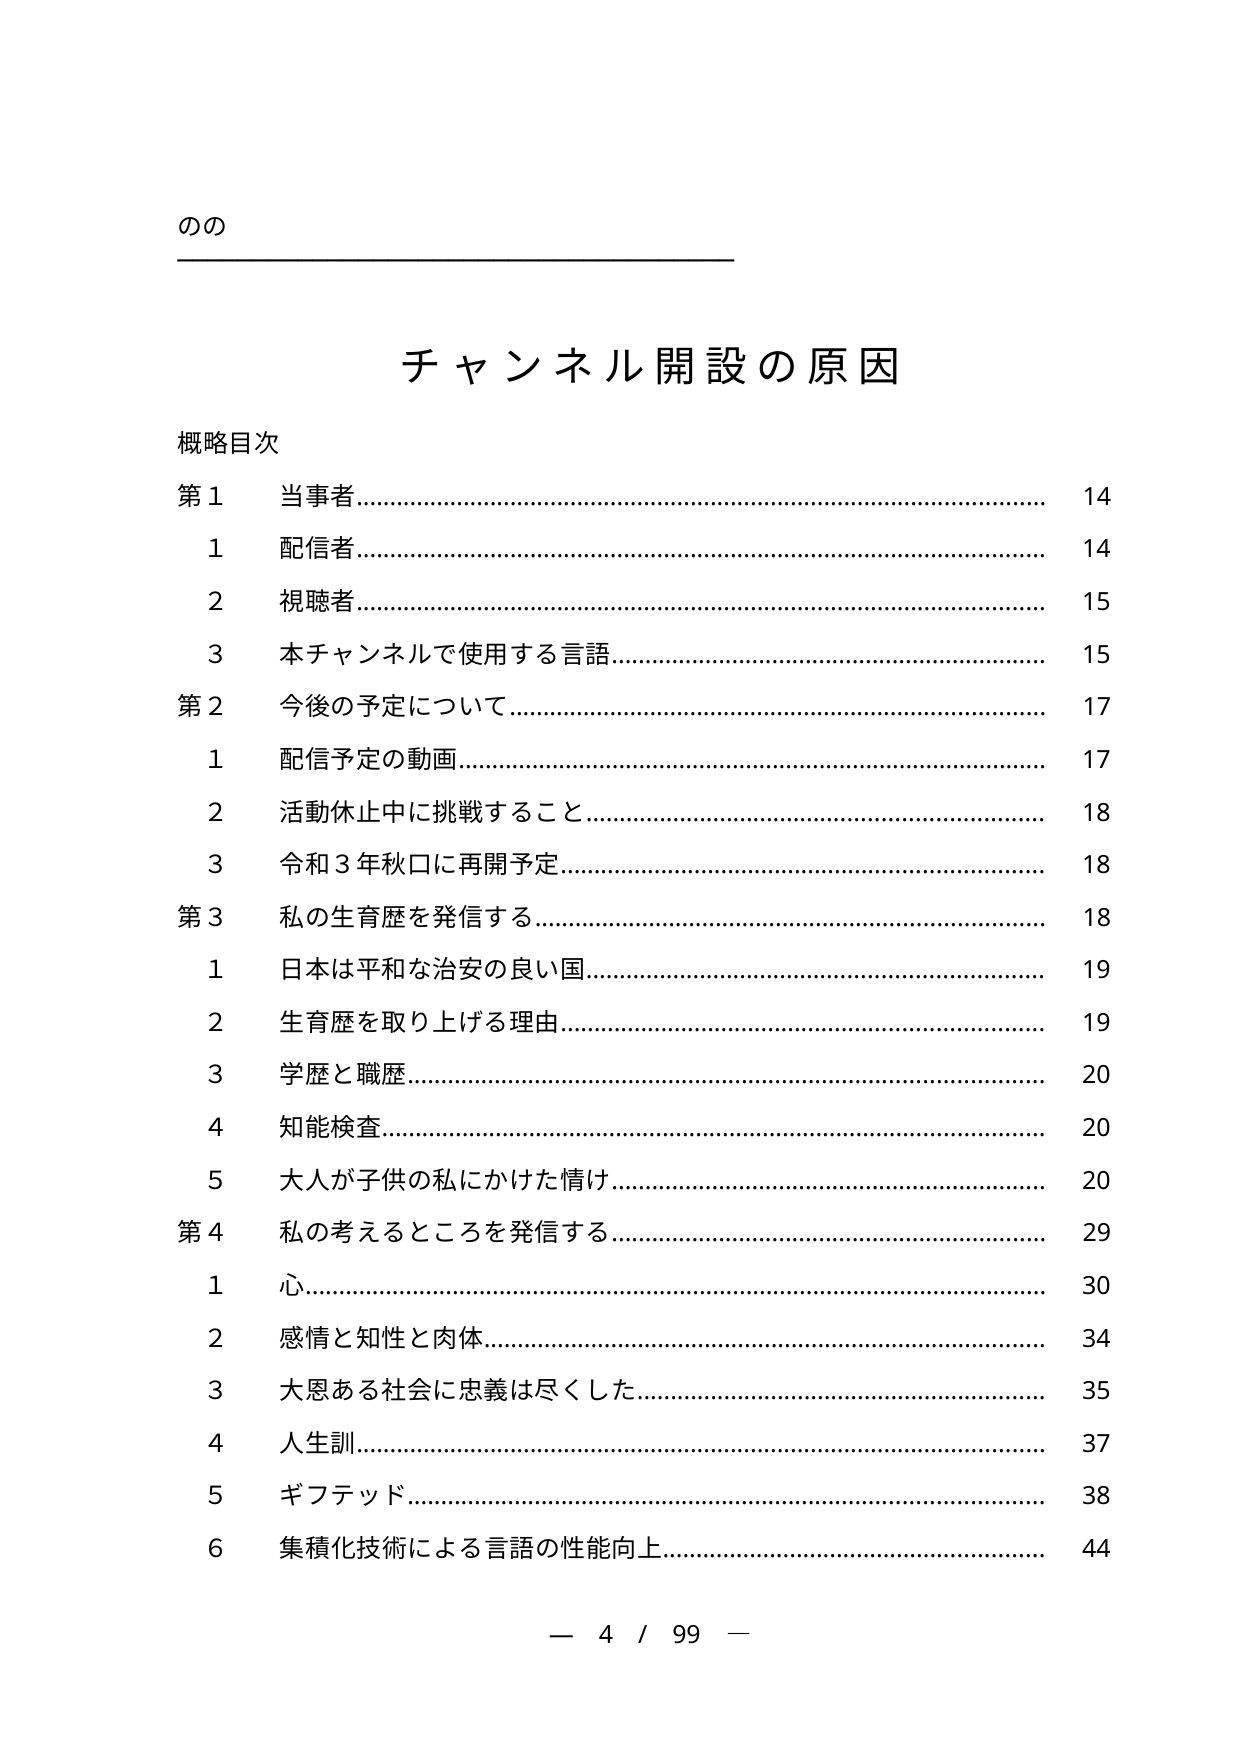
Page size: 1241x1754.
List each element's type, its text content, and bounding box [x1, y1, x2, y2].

text １ 配信予定の動画 17 [198, 731, 1122, 784]
text １ 心 30 [198, 1257, 1122, 1310]
text ２ 感情と知性と肉体 34 [198, 1310, 1122, 1362]
text １ 日本は平和な治安の良い国 19 [198, 942, 1122, 994]
text ５ ギフテッド 38 [198, 1468, 1122, 1520]
text ６ 集積化技術による言語の性能向上 44 [198, 1520, 1122, 1573]
text チャンネル開設の原因 [177, 310, 1122, 416]
text 概略目次 [177, 416, 1122, 468]
text ３ 大恩ある社会に忠義は尽くした 35 [198, 1362, 1122, 1415]
text ４ 知能検査 20 [198, 1099, 1122, 1152]
text ５ 大人が子供の私にかけた情け 20 [198, 1152, 1122, 1205]
text 第１ 当事者 14 [177, 468, 1240, 521]
text 第３ 私の生育歴を発信する 18 [177, 889, 1240, 942]
text ２ 生育歴を取り上げる理由 19 [198, 994, 1122, 1047]
text 第４ 私の考えるところを発信する 29 [177, 1205, 1240, 1257]
text ３ 令和３年秋口に再開予定 18 [198, 836, 1122, 889]
text ２ 視聴者 15 [198, 573, 1122, 626]
text ３ 本チャンネルで使用する言語 15 [198, 626, 1122, 679]
text ３ 学歴と職歴 20 [198, 1047, 1122, 1099]
text 第２ 今後の予定について 17 [177, 679, 1240, 731]
text １ 配信者 14 [198, 521, 1122, 573]
text ２ 活動休止中に挑戦すること 18 [198, 784, 1122, 836]
text ４ 人生訓 37 [198, 1415, 1122, 1468]
